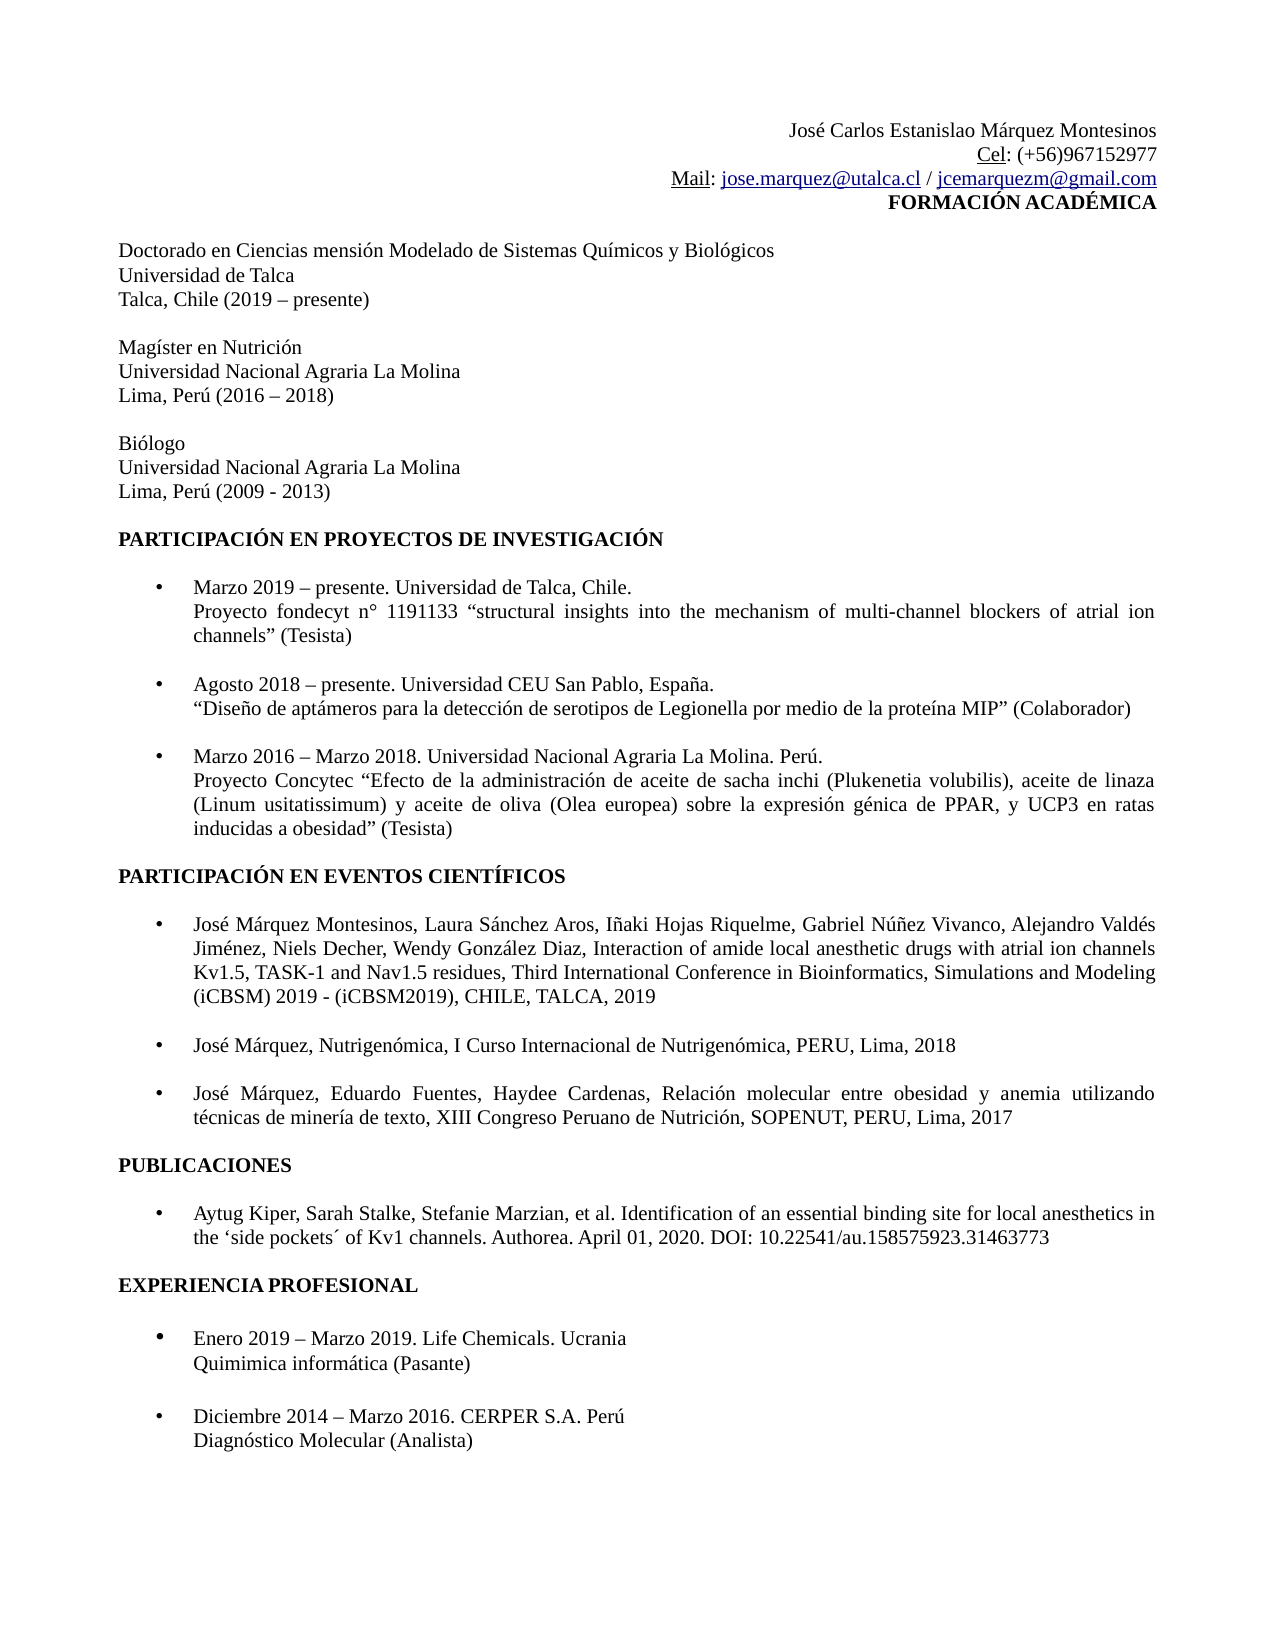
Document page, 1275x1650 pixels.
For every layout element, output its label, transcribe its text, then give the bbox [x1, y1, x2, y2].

list José Márquez, Eduardo Fuentes, Haydee Cardenas, Relación molecular entre obesidad y anemia utilizando técnicas de minería de texto, XIII Congreso Peruano de Nutrición, SOPENUT, PERU, Lima, 2017 [156, 1081, 1157, 1129]
list Agosto 2018 – presente. Universidad CEU San Pablo, España. [156, 672, 1157, 696]
list Marzo 2019 – presente. Universidad de Talca, Chile. [156, 575, 1157, 599]
list Proyecto Concytec “Efecto de la administración de aceite de sacha inchi (Plukenetia volubilis), aceite de linaza (Linum usitatissimum) y aceite de oliva (Olea europea) sobre la expresión génica de PPAR, y UCP3 en ratas inducidas a obesidad” (Tesista) [156, 768, 1157, 840]
list “Diseño de aptámeros para la detección de serotipos de Legionella por medio de la proteína MIP” (Colaborador) [156, 696, 1157, 720]
text FORMACIÓN ACADÉMICA [118, 190, 1157, 214]
list Diciembre 2014 – Marzo 2016. CERPER S.A. Perú [156, 1404, 1157, 1428]
text Talca, Chile (2019 – presente) [118, 287, 1157, 311]
text PUBLICACIONES [118, 1153, 1157, 1177]
list Enero 2019 – Marzo 2019. Life Chemicals. Ucrania [156, 1326, 1157, 1351]
text EXPERIENCIA PROFESIONAL [118, 1273, 1157, 1297]
list Diagnóstico Molecular (Analista) [156, 1428, 1157, 1452]
text Mail: jose.marquez@utalca.cl / jcemarquezm@gmail.com [118, 166, 1157, 190]
text Biólogo [118, 431, 1157, 455]
text PARTICIPACIÓN EN EVENTOS CIENTÍFICOS [118, 864, 1157, 888]
list Quimimica informática (Pasante) [156, 1351, 1157, 1375]
text Doctorado en Ciencias mensión Modelado de Sistemas Químicos y Biológicos [118, 238, 1157, 262]
text Cel: (+56)967152977 [118, 142, 1157, 166]
text Lima, Perú (2009 - 2013) [118, 479, 1157, 503]
text Lima, Perú (2016 – 2018) [118, 383, 1157, 407]
text PARTICIPACIÓN EN PROYECTOS DE INVESTIGACIÓN [118, 527, 1157, 551]
text José Carlos Estanislao Márquez Montesinos [118, 118, 1157, 142]
list Proyecto fondecyt n° 1191133 “structural insights into the mechanism of multi-channel blockers of atrial ion channels” (Tesista) [156, 599, 1157, 647]
list Marzo 2016 – Marzo 2018. Universidad Nacional Agraria La Molina. Perú. [156, 744, 1157, 768]
list José Márquez, Nutrigenómica, I Curso Internacional de Nutrigenómica, PERU, Lima, 2018 [156, 1032, 1157, 1057]
list José Márquez Montesinos, Laura Sánchez Aros, Iñaki Hojas Riquelme, Gabriel Núñez Vivanco, Alejandro Valdés Jiménez, Niels Decher, Wendy González Diaz, Interaction of amide local anesthetic drugs with atrial ion channels Kv1.5, TASK-1 and Nav1.5 residues, Third International Conference in Bioinformatics, Simulations and Modeling (iCBSM) 2019 - (iCBSM2019), CHILE, TALCA, 2019 [156, 912, 1157, 1008]
text Universidad de Talca [118, 262, 1157, 287]
text Magíster en Nutrición [118, 335, 1157, 359]
text Universidad Nacional Agraria La Molina [118, 359, 1157, 383]
text Universidad Nacional Agraria La Molina [118, 455, 1157, 479]
list Aytug Kiper, Sarah Stalke, Stefanie Marzian, et al. Identification of an essential binding site for local anesthetics in the ‘side pockets´ of Kv1 channels. Authorea. April 01, 2020. DOI: 10.22541/au.158575923.31463773 [156, 1201, 1157, 1249]
